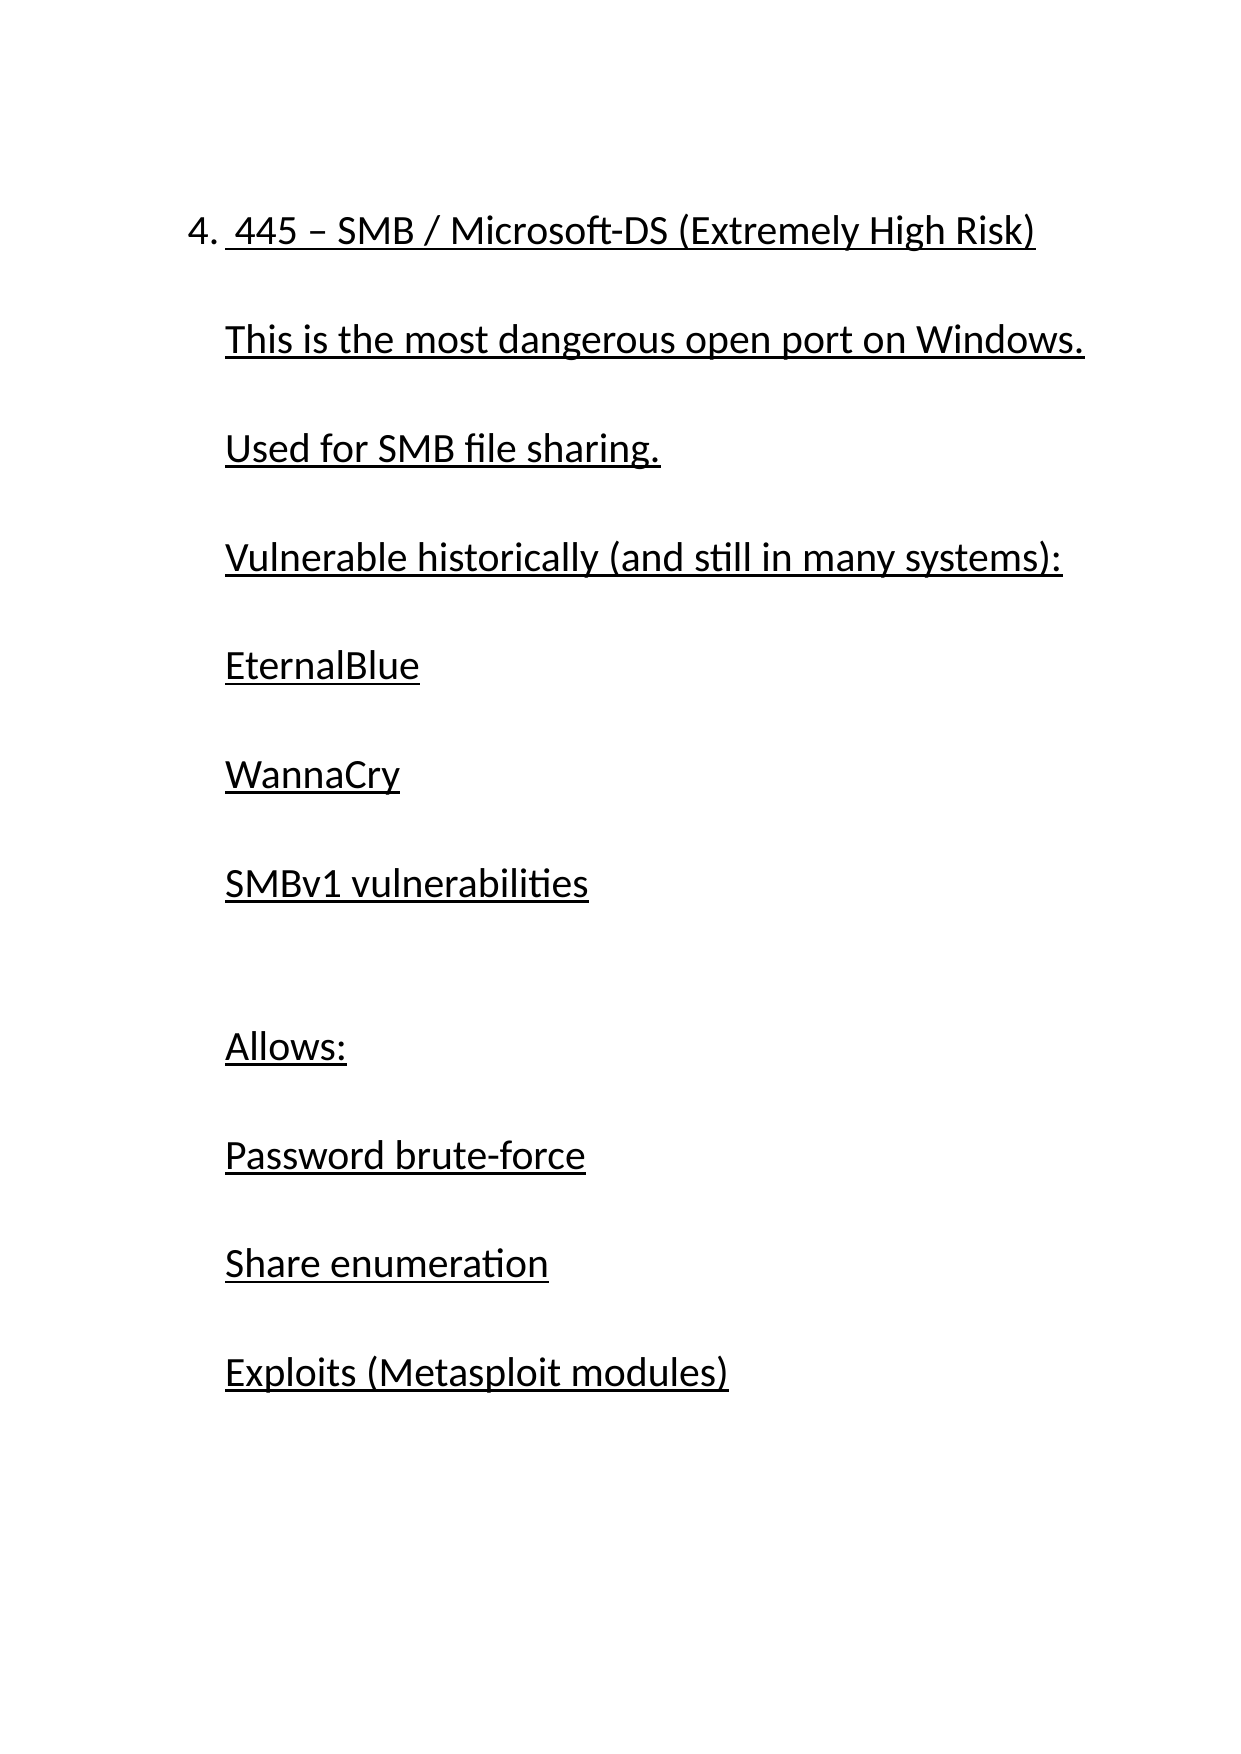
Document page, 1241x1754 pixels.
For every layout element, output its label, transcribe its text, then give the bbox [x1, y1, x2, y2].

list Allows: [225, 1020, 1090, 1071]
list Used for SMB file sharing. [225, 422, 1090, 473]
list Password brute-force [225, 1129, 1090, 1179]
list Vulnerable historically (and still in many systems): [225, 531, 1090, 581]
list WannaCry [225, 748, 1090, 799]
list Share enumeration [225, 1237, 1090, 1288]
list 445 – SMB / Microsoft-DS (Extremely High Risk) [187, 204, 1090, 255]
list This is the most dangerous open port on Windows. [225, 313, 1090, 364]
list EternalBlue [225, 639, 1090, 690]
list SMBv1 vulnerabilities [225, 857, 1090, 908]
list Exploits (Metasploit modules) [225, 1346, 1090, 1397]
